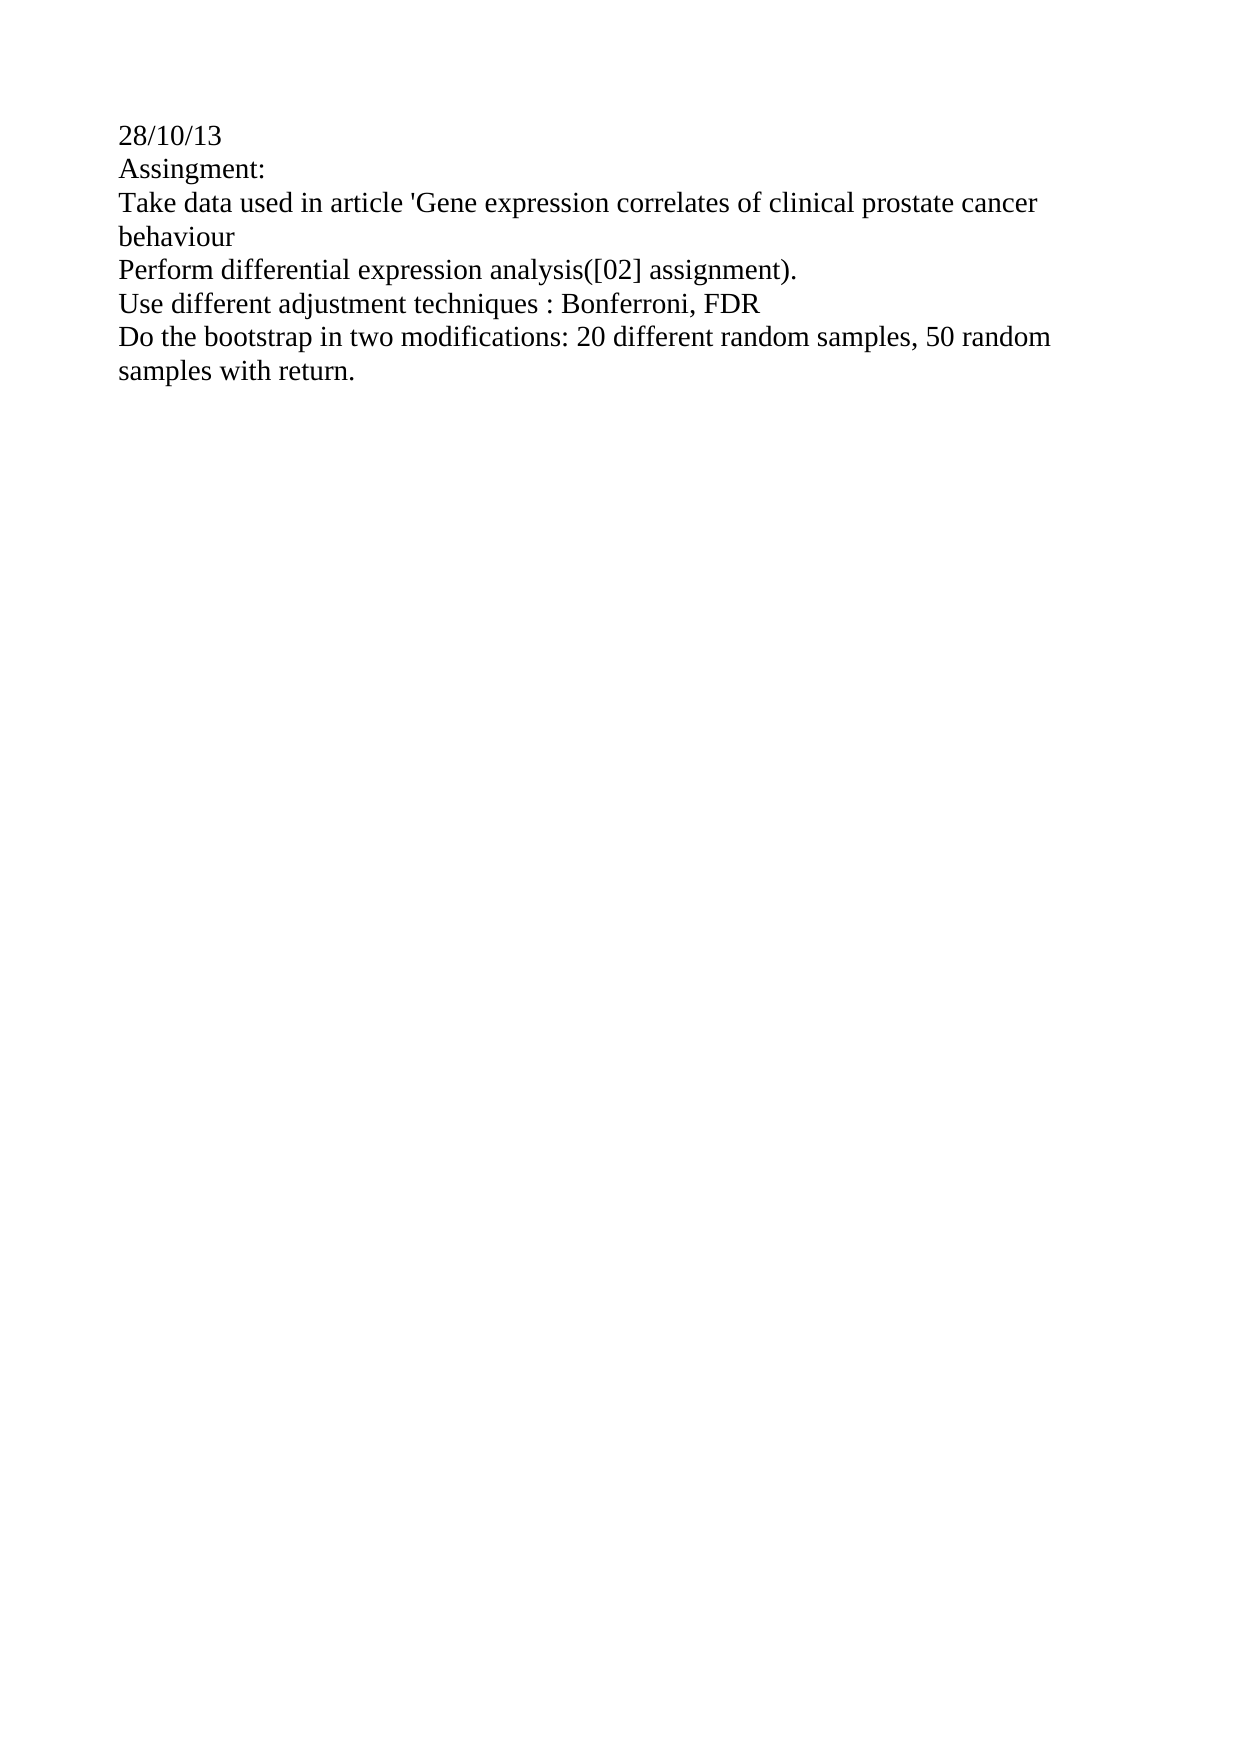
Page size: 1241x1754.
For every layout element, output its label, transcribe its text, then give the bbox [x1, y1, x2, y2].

text Use different adjustment techniques : Bonferroni, FDR [118, 286, 1122, 319]
text Do the bootstrap in two modifications: 20 different random samples, 50 random samples with return. [118, 319, 1122, 386]
text 28/10/13 Assingment: Take data used in article 'Gene expression correlates of clinical prostate cancer behaviour [118, 118, 1122, 252]
text Perform differential expression analysis([02] assignment). [118, 252, 1122, 286]
